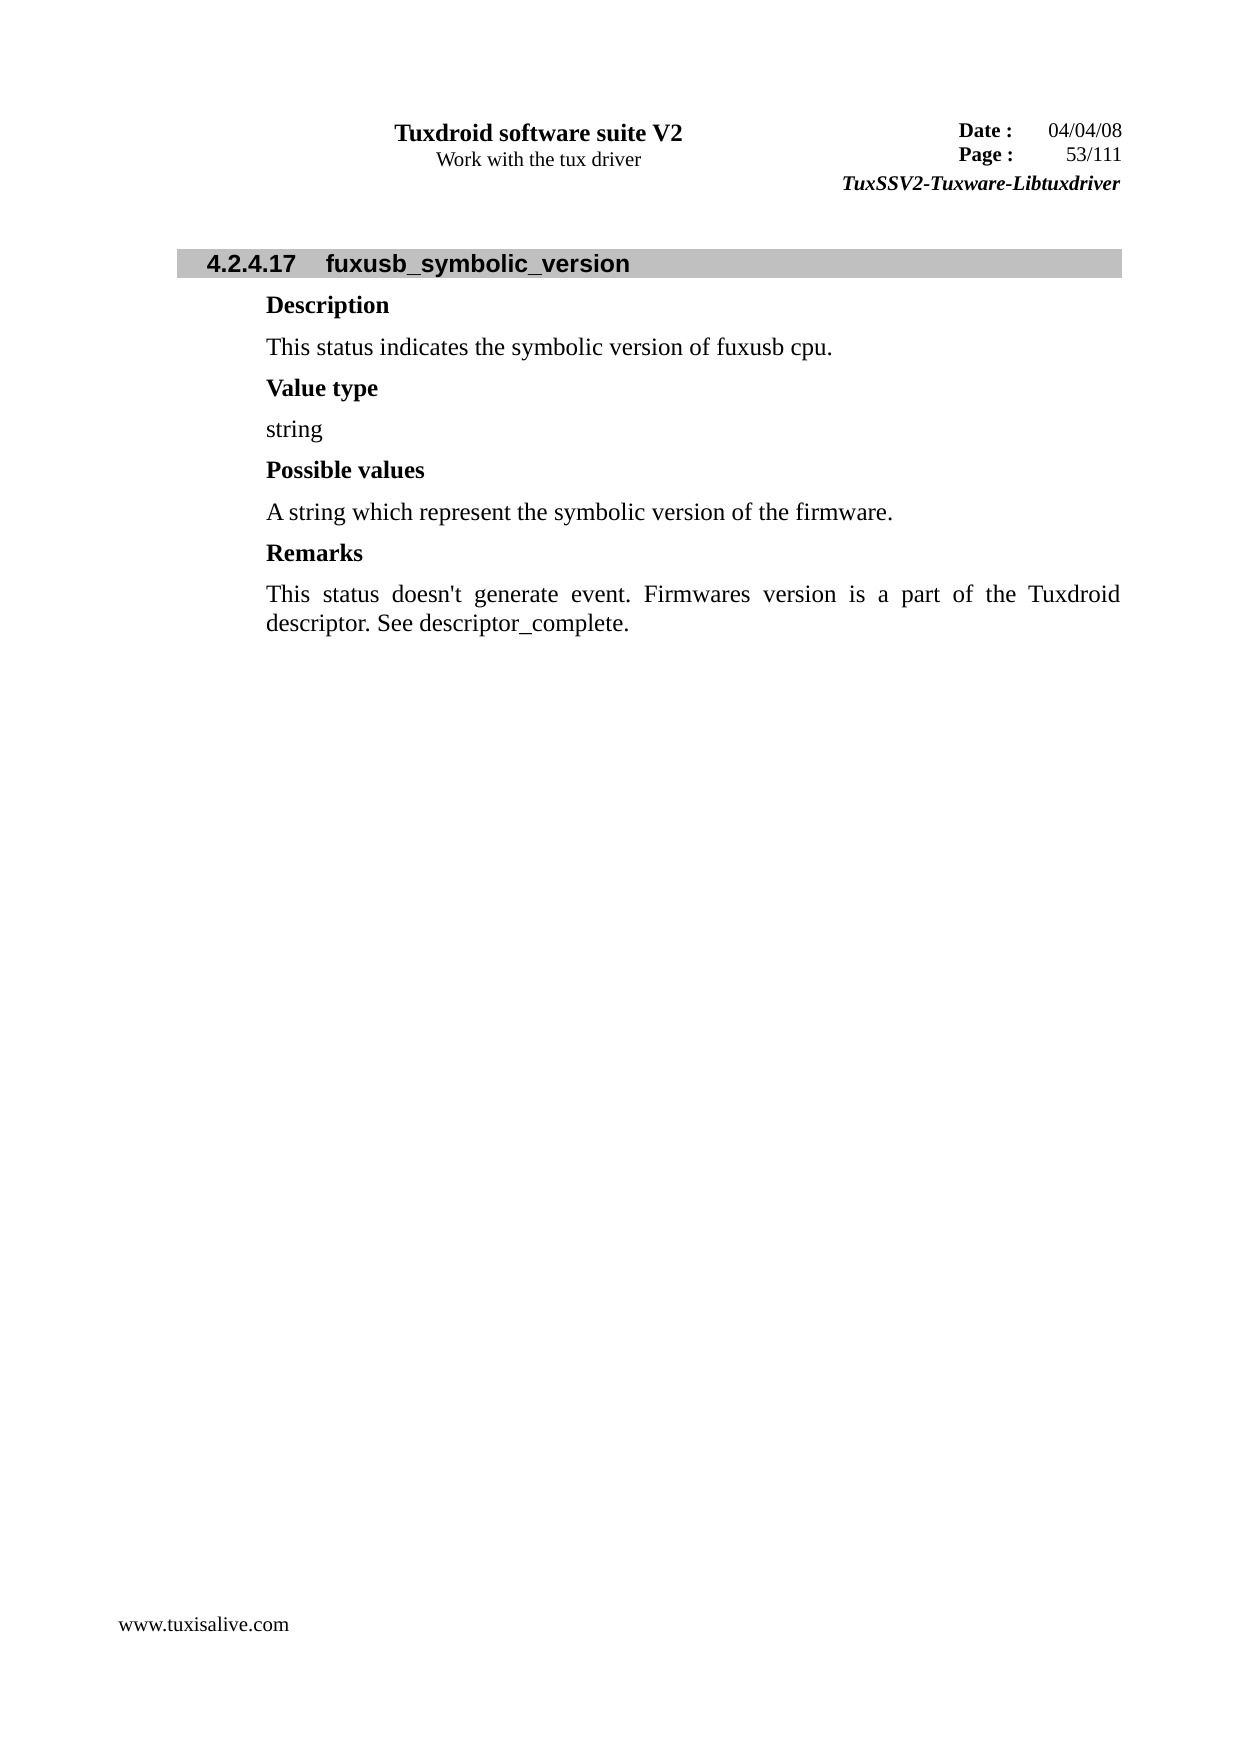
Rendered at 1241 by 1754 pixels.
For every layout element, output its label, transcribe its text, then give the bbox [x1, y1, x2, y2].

text Value type [266, 373, 1122, 402]
text Remarks [266, 538, 1122, 567]
text Description [266, 291, 1122, 319]
text Possible values [266, 456, 1122, 484]
text This status indicates the symbolic version of fuxusb cpu. [266, 332, 1122, 361]
text This status doesn't generate event. Firmwares version is a part of the Tuxdroid descriptor. See descriptor_complete. [266, 579, 1122, 637]
text A string which represent the symbolic version of the firmware. [266, 497, 1122, 526]
text string [266, 414, 1122, 443]
subtitle fuxusb_symbolic_version [177, 249, 1122, 278]
